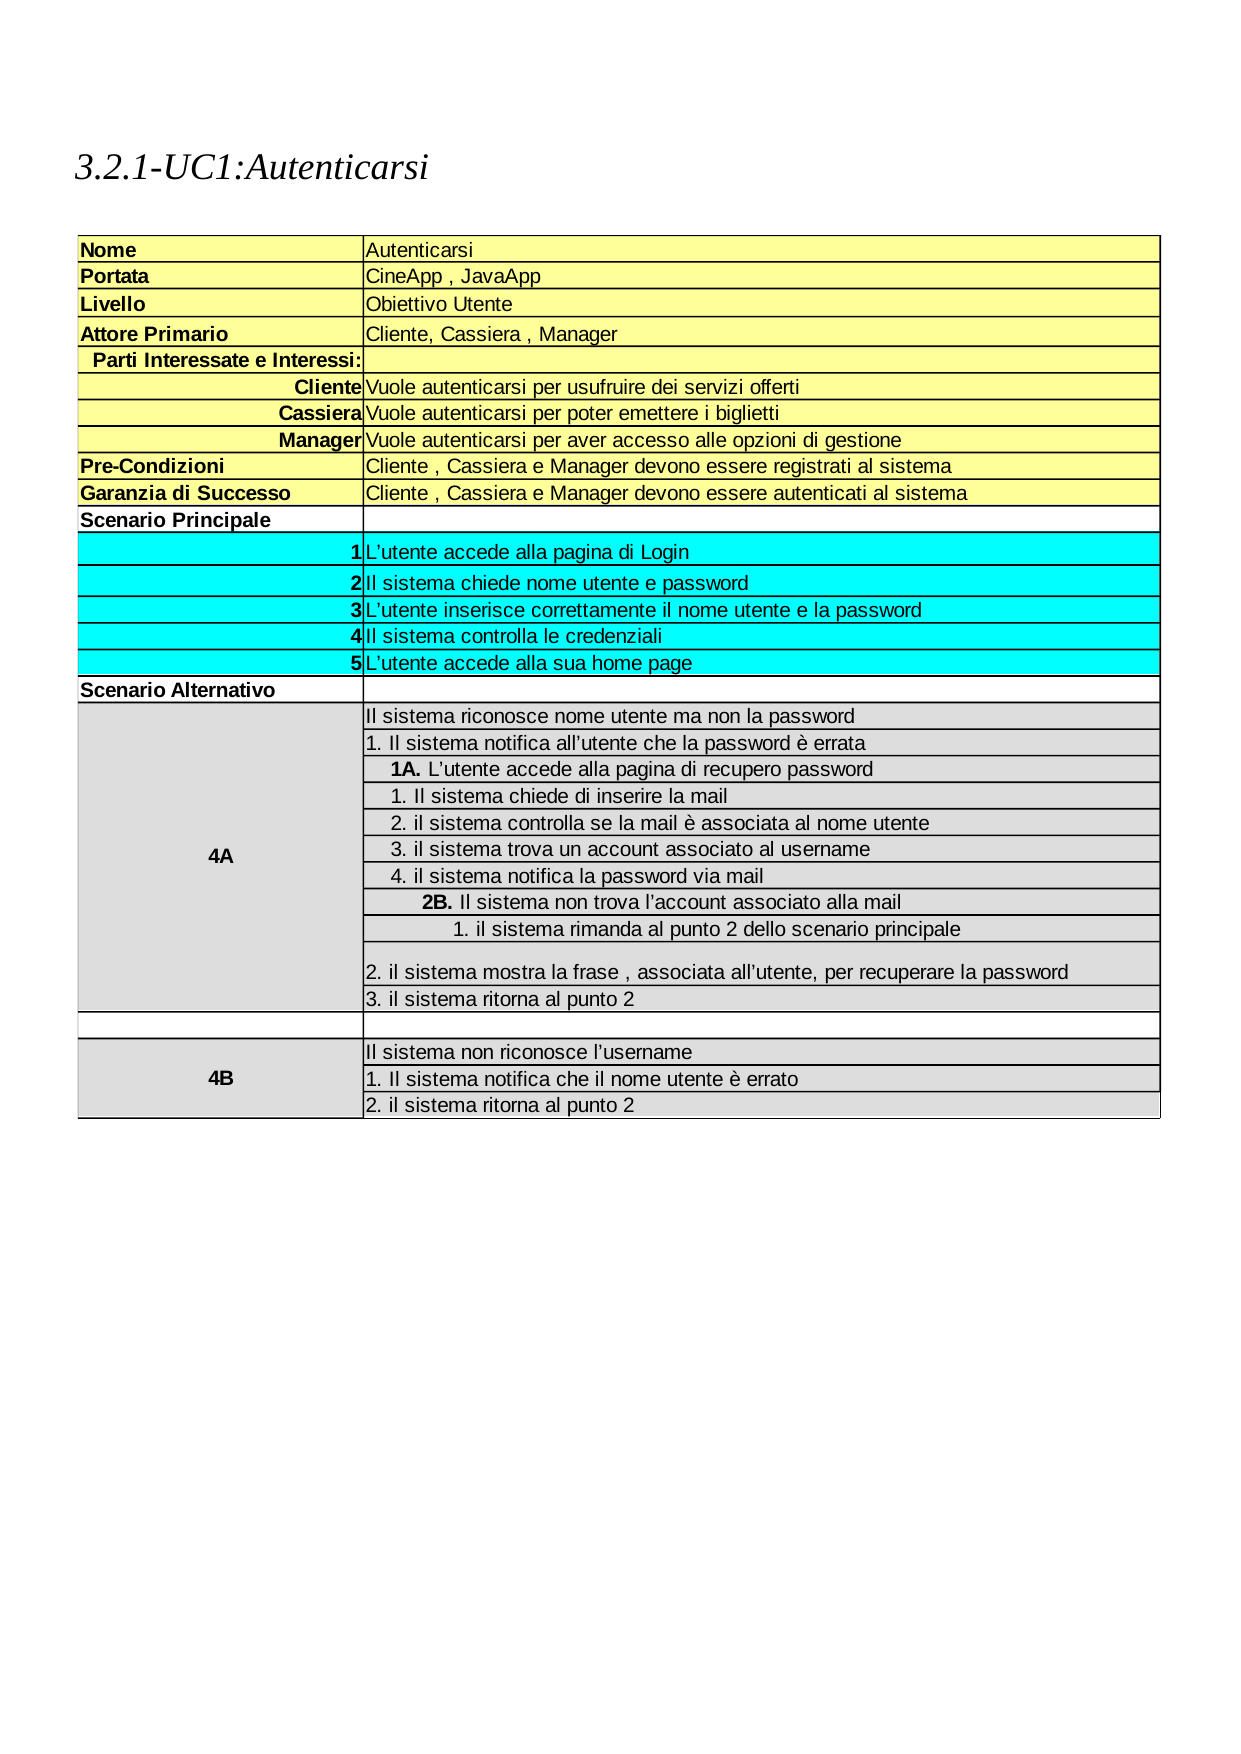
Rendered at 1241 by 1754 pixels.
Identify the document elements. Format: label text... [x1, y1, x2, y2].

text 3.2.1-UC1:Autenticarsi [75, 144, 1165, 187]
